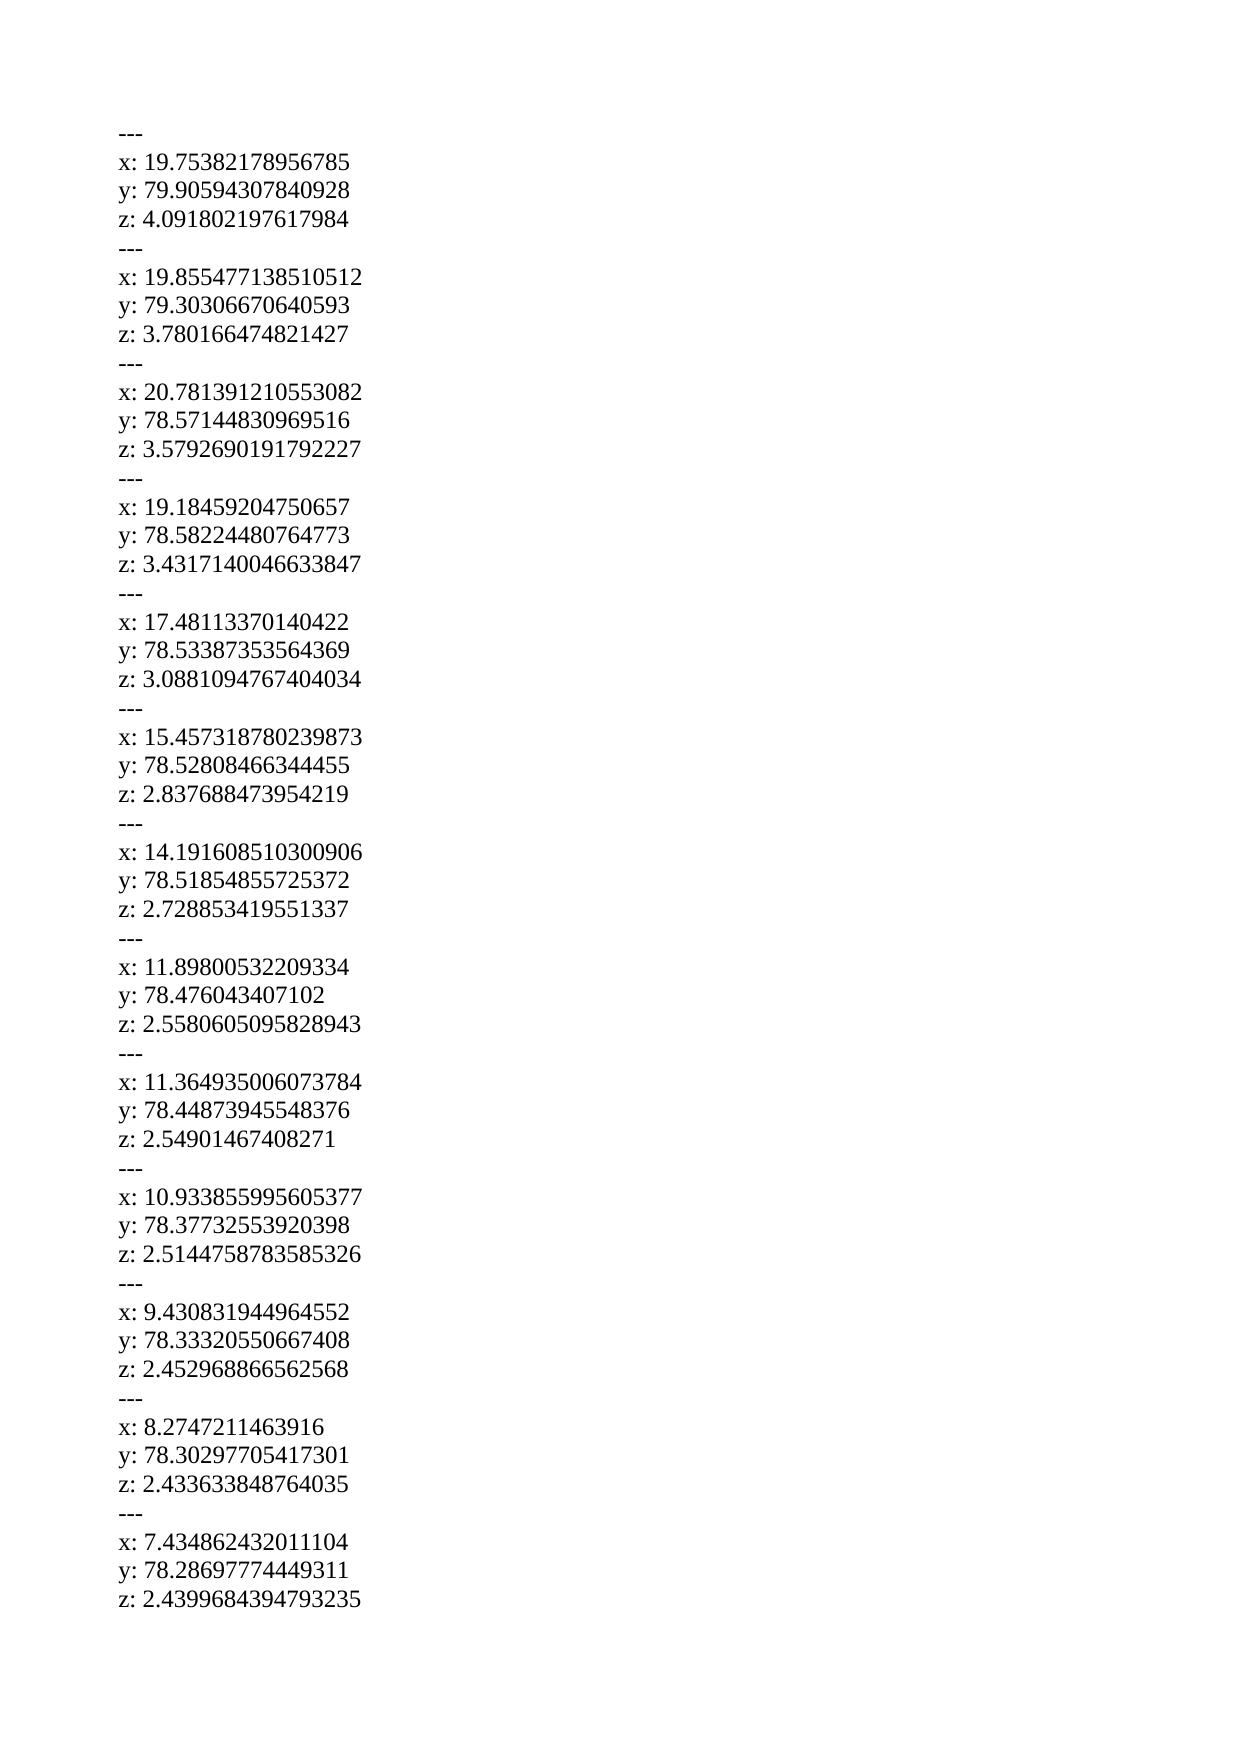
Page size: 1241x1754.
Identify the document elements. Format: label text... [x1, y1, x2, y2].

text --- [118, 1153, 1122, 1182]
text --- [118, 1038, 1122, 1067]
text --- [118, 693, 1122, 722]
text --- [118, 808, 1122, 837]
text z: 3.4317140046633847 [118, 549, 1122, 578]
text --- [118, 348, 1122, 377]
text x: 20.781391210553082 [118, 377, 1122, 406]
text z: 3.0881094767404034 [118, 664, 1122, 693]
text y: 79.30306670640593 [118, 291, 1122, 319]
text z: 2.54901467408271 [118, 1124, 1122, 1153]
text z: 3.780166474821427 [118, 319, 1122, 348]
text --- [118, 118, 1122, 147]
text z: 3.5792690191792227 [118, 434, 1122, 463]
text z: 2.5580605095828943 [118, 1009, 1122, 1038]
text z: 2.452968866562568 [118, 1354, 1122, 1383]
text y: 78.58224480764773 [118, 521, 1122, 549]
text z: 2.4399684394793235 [118, 1584, 1122, 1613]
text --- [118, 1383, 1122, 1412]
text x: 19.75382178956785 [118, 147, 1122, 176]
text --- [118, 1268, 1122, 1297]
text --- [118, 1498, 1122, 1527]
text x: 19.18459204750657 [118, 492, 1122, 521]
text z: 4.091802197617984 [118, 204, 1122, 233]
text z: 2.5144758783585326 [118, 1239, 1122, 1268]
text y: 78.51854855725372 [118, 866, 1122, 894]
text y: 78.52808466344455 [118, 751, 1122, 779]
text x: 10.933855995605377 [118, 1182, 1122, 1211]
text x: 11.89800532209334 [118, 952, 1122, 981]
text x: 15.457318780239873 [118, 722, 1122, 751]
text x: 14.191608510300906 [118, 837, 1122, 866]
text x: 11.364935006073784 [118, 1067, 1122, 1096]
text z: 2.837688473954219 [118, 779, 1122, 808]
text z: 2.728853419551337 [118, 894, 1122, 923]
text x: 9.430831944964552 [118, 1297, 1122, 1326]
text y: 79.90594307840928 [118, 176, 1122, 204]
text --- [118, 233, 1122, 262]
text z: 2.433633848764035 [118, 1469, 1122, 1498]
text --- [118, 923, 1122, 952]
text x: 7.434862432011104 [118, 1527, 1122, 1556]
text y: 78.30297705417301 [118, 1441, 1122, 1469]
text y: 78.53387353564369 [118, 636, 1122, 664]
text y: 78.28697774449311 [118, 1556, 1122, 1584]
text x: 19.855477138510512 [118, 262, 1122, 291]
text y: 78.476043407102 [118, 981, 1122, 1009]
text y: 78.57144830969516 [118, 406, 1122, 434]
text y: 78.44873945548376 [118, 1096, 1122, 1124]
text y: 78.33320550667408 [118, 1326, 1122, 1354]
text --- [118, 578, 1122, 607]
text x: 17.48113370140422 [118, 607, 1122, 636]
text y: 78.37732553920398 [118, 1211, 1122, 1239]
text x: 8.2747211463916 [118, 1412, 1122, 1441]
text --- [118, 463, 1122, 492]
